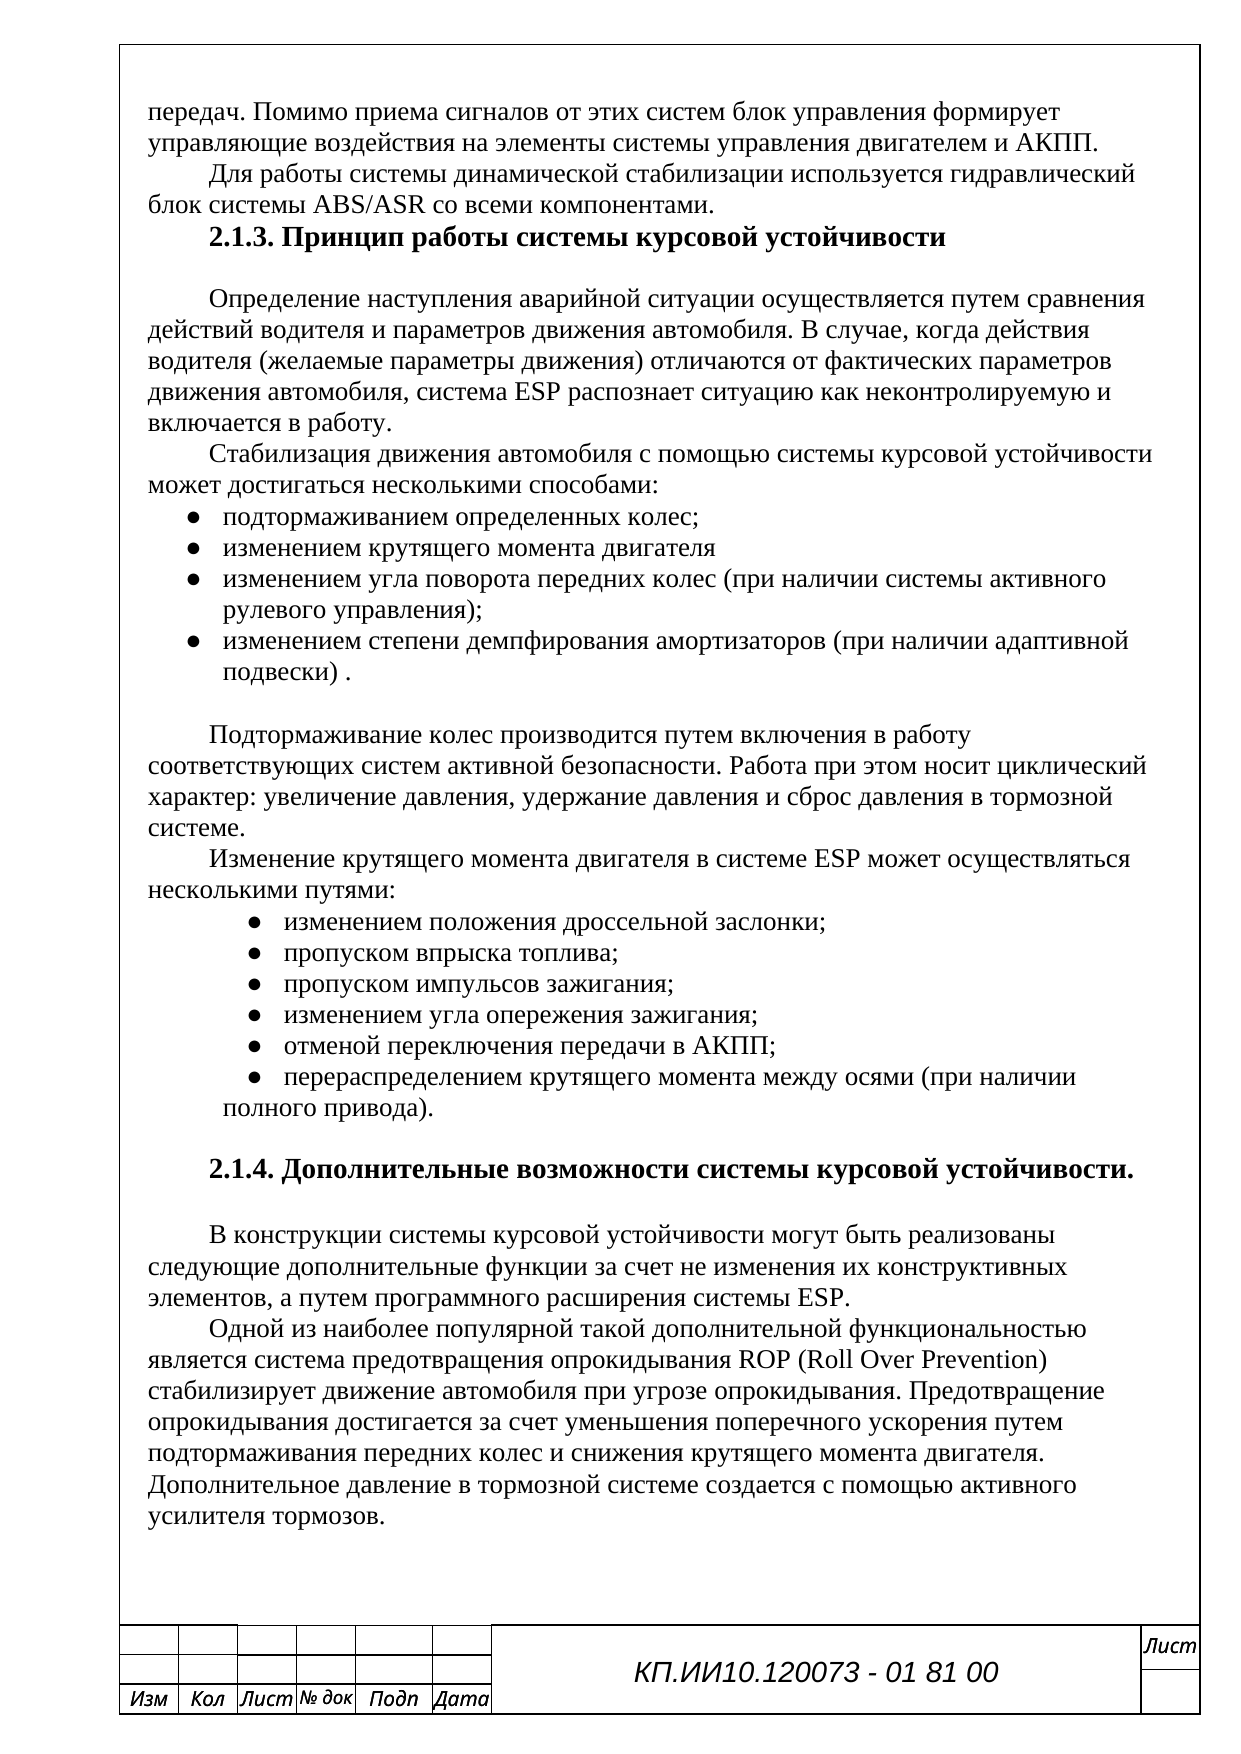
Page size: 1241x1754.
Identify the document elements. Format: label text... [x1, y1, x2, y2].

list пропуском импульсов зажигания; [185, 967, 1169, 998]
list отменой переключения передачи в АКПП; [185, 1029, 1169, 1060]
list изменением угла опережения зажигания; [185, 998, 1169, 1029]
text Одной из наиболее популярной такой дополнительной функциональностью является система предотвращения опрокидывания ROP (Roll Over Prevention) стабилизирует движение автомобиля при угрозе опрокидывания. Предотвращение опрокидывания достигается за счет уменьшения поперечного ускорения путем подтормаживания передних колес и снижения крутящего момента двигателя. Дополнительное давление в тормозной системе создается с помощью активного усилителя тормозов. [148, 1312, 1169, 1530]
text Стабилизация движения автомобиля с помощью системы курсовой устойчивости может достигаться несколькими способами: [148, 437, 1169, 500]
list изменением крутящего момента двигателя [185, 531, 1169, 562]
text Изменение крутящего момента двигателя в системе ESP может осуществляться несколькими путями: [148, 842, 1169, 905]
text Определение наступления аварийной ситуации осуществляется путем сравнения действий водителя и параметров движения автомобиля. В случае, когда действия водителя (желаемые параметры движения) отличаются от фактических параметров движения автомобиля, система ESP распознает ситуацию как неконтролируемую и включается в работу. [148, 282, 1169, 437]
text 2.1.4. Дополнительные возможности системы курсовой устойчивости. [148, 1151, 1169, 1185]
text В конструкции системы курсовой устойчивости могут быть реализованы следующие дополнительные функции за счет не изменения их конструктивных элементов, а путем программного расширения системы ESP. [148, 1218, 1169, 1312]
list пропуском впрыска топлива; [185, 936, 1169, 967]
list перераспределением крутящего момента между осями (при наличии полного привода). [185, 1060, 1169, 1123]
text Подтормаживание колес производится путем включения в работу соответствующих систем активной безопасности. Работа при этом носит циклический характер: увеличение давления, удержание давления и сброс давления в тормозной системе. [148, 718, 1169, 842]
text Для работы системы динамической стабилизации используется гидравлический блок системы ABS/ASR со всеми компонентами. [148, 157, 1169, 219]
list подтормаживанием определенных колес; [185, 500, 1169, 531]
text передач. Помимо приема сигналов от этих систем блок управления формирует управляющие воздействия на элементы системы управления двигателем и АКПП. [148, 95, 1169, 157]
subtitle 2.1.3. Принцип работы системы курсовой устойчивости [148, 219, 1169, 253]
list изменением положения дроссельной заслонки; [185, 905, 1169, 936]
list изменением степени демпфирования амортизаторов (при наличии адаптивной подвески) . [185, 624, 1169, 687]
list изменением угла поворота передних колес (при наличии системы активного рулевого управления); [185, 562, 1169, 624]
